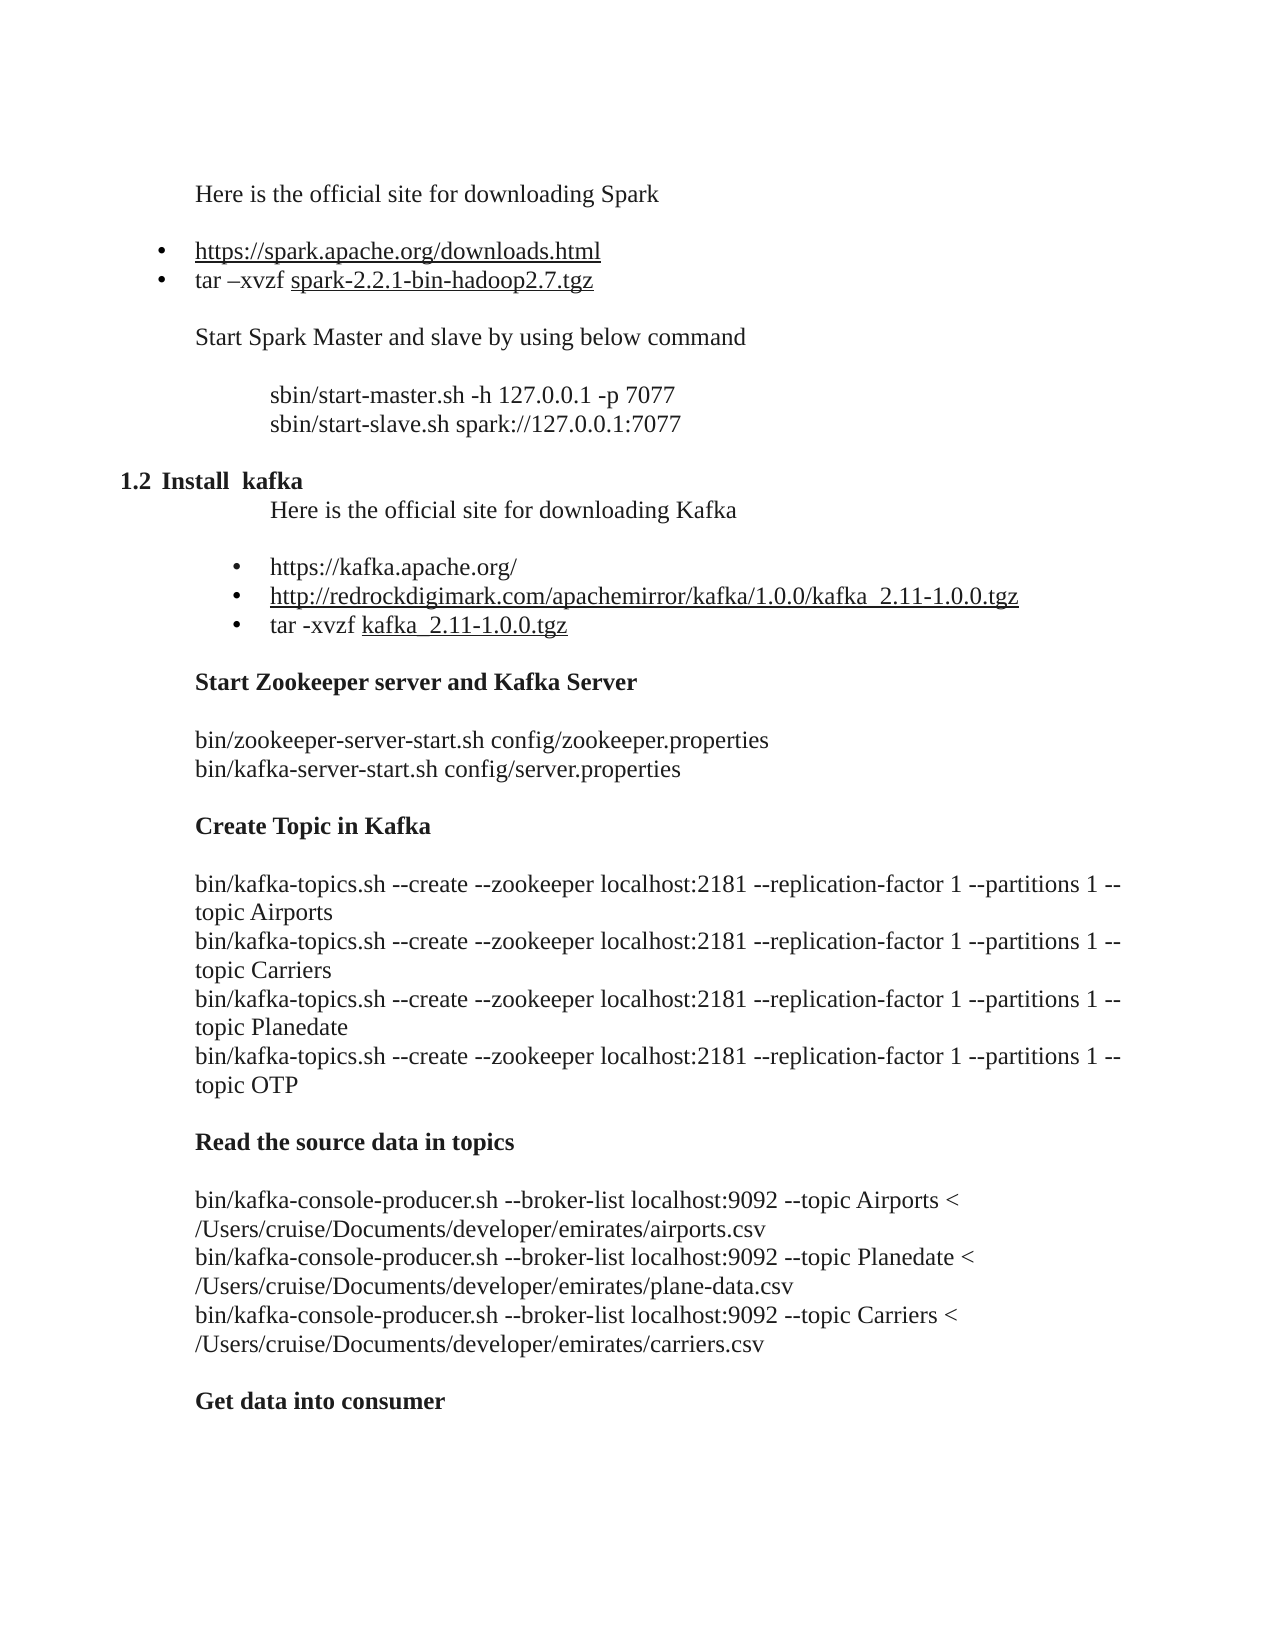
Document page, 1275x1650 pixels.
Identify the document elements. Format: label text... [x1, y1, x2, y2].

list Get data into consumer [195, 1386, 1149, 1415]
text sbin/start-master.sh -h 127.0.0.1 -p 7077 [120, 380, 1149, 409]
list Install kafka [120, 466, 1149, 495]
list Here is the official site for downloading Kafka [232, 495, 1149, 524]
list Read the source data in topics [195, 1127, 1149, 1156]
list https://spark.apache.org/downloads.html [157, 236, 1149, 265]
list bin/kafka-topics.sh --create --zookeeper localhost:2181 --replication-factor 1 --partitions 1 --topic Airports [195, 869, 1149, 926]
list https://kafka.apache.org/ [232, 552, 1149, 581]
list bin/kafka-console-producer.sh --broker-list localhost:9092 --topic Carriers < /Users/cruise/Documents/developer/emirates/carriers.csv [195, 1300, 1149, 1357]
list bin/kafka-topics.sh --create --zookeeper localhost:2181 --replication-factor 1 --partitions 1 --topic OTP [195, 1041, 1149, 1099]
list bin/kafka-console-producer.sh --broker-list localhost:9092 --topic Airports < /Users/cruise/Documents/developer/emirates/airports.csv [195, 1185, 1149, 1242]
list tar -xvzf kafka_2.11-1.0.0.tgz [232, 610, 1149, 639]
text sbin/start-slave.sh spark://127.0.0.1:7077 [120, 409, 1149, 437]
list bin/kafka-topics.sh --create --zookeeper localhost:2181 --replication-factor 1 --partitions 1 --topic Planedate [195, 984, 1149, 1041]
list bin/kafka-server-start.sh config/server.properties [195, 754, 1149, 782]
list http://redrockdigimark.com/apachemirror/kafka/1.0.0/kafka_2.11-1.0.0.tgz [232, 581, 1149, 610]
list bin/kafka-topics.sh --create --zookeeper localhost:2181 --replication-factor 1 --partitions 1 --topic Carriers [195, 926, 1149, 984]
list Start Zookeeper server and Kafka Server [195, 667, 1149, 696]
list bin/zookeeper-server-start.sh config/zookeeper.properties [195, 725, 1149, 754]
text Start Spark Master and slave by using below command [120, 322, 1149, 351]
list bin/kafka-console-producer.sh --broker-list localhost:9092 --topic Planedate < /Users/cruise/Documents/developer/emirates/plane-data.csv [195, 1242, 1149, 1300]
list Create Topic in Kafka [195, 811, 1149, 840]
list tar –xvzf spark-2.2.1-bin-hadoop2.7.tgz [157, 265, 1149, 294]
list Here is the official site for downloading Spark [157, 179, 1149, 207]
